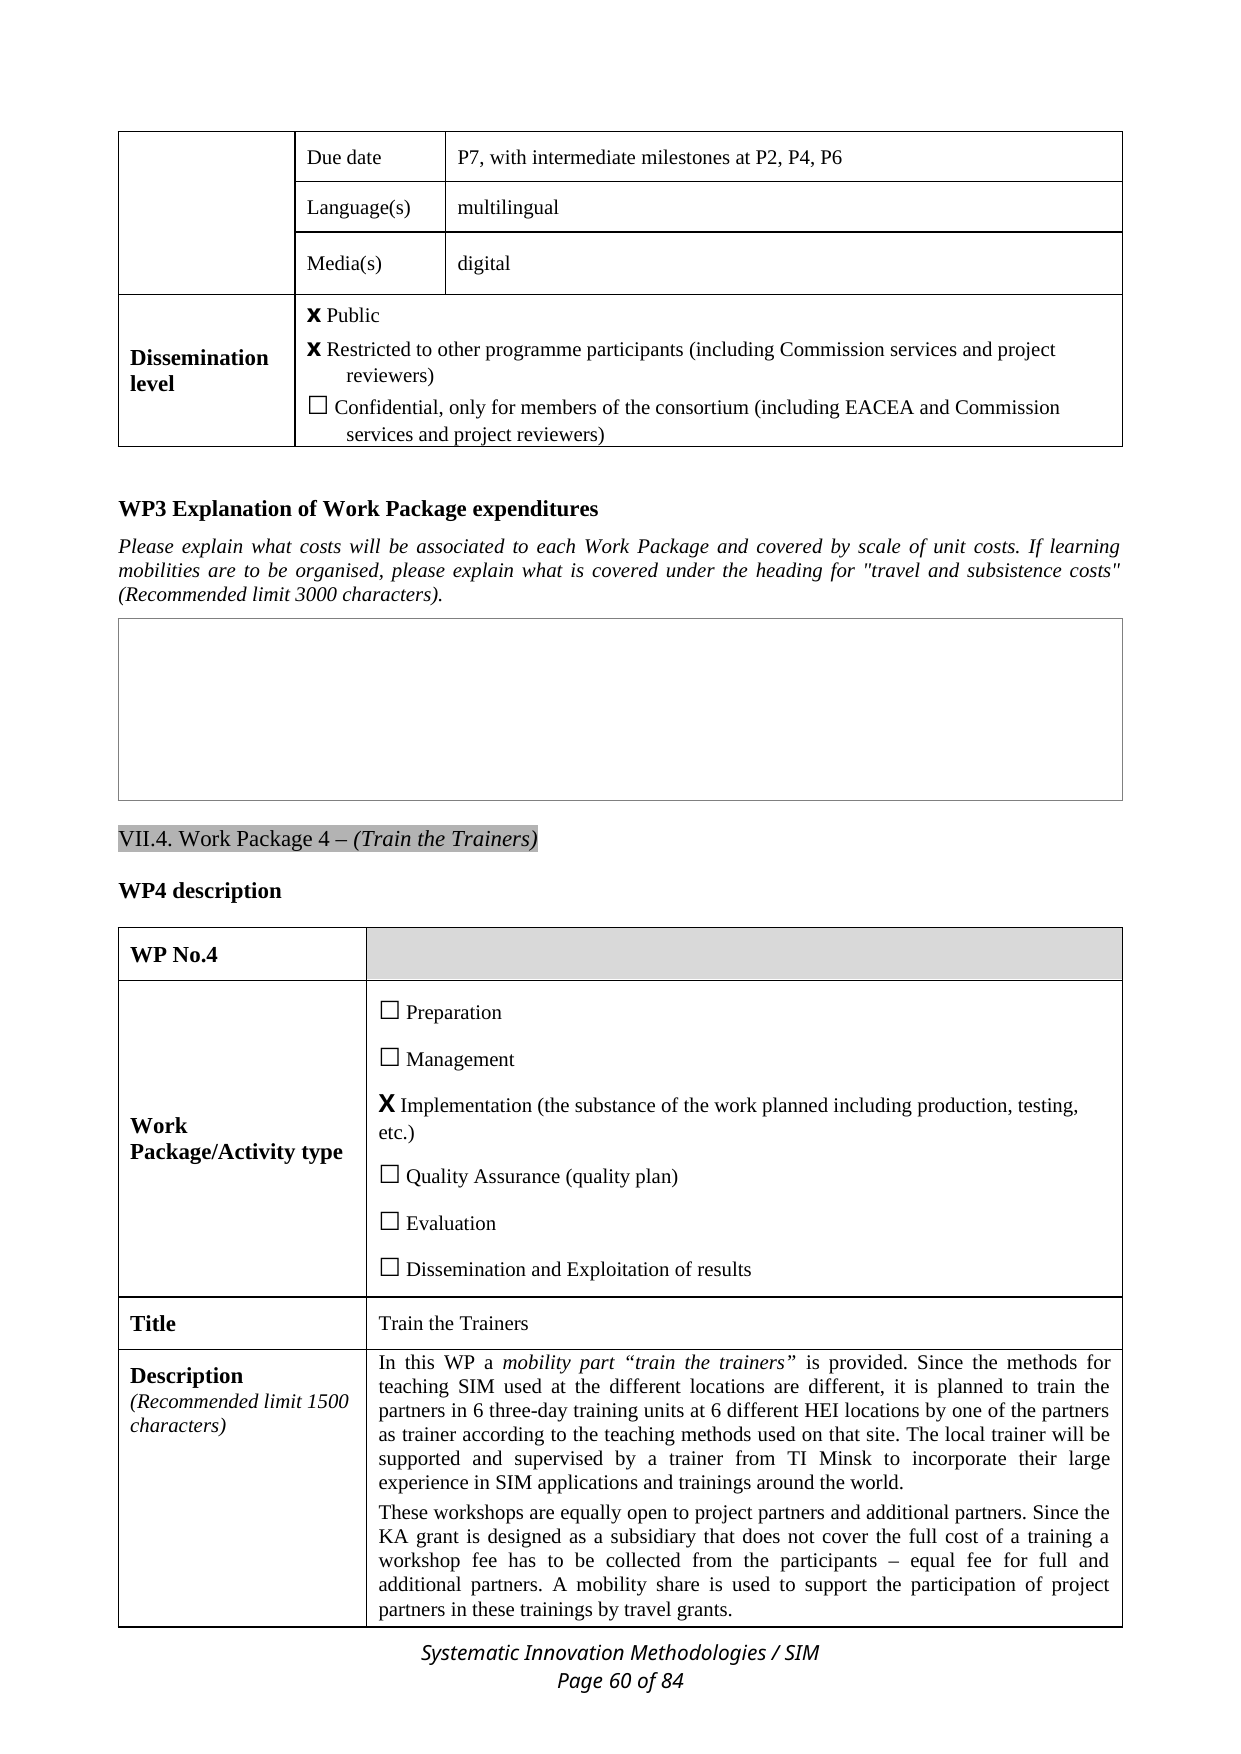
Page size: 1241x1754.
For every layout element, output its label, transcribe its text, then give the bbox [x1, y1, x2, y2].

table_cell Media(s) [296, 233, 445, 294]
table_cell Due date [296, 132, 445, 181]
table_cell In this WP a mobility part “train the trainers” is provided. Since the methods for teaching SIM used at the different locations are different, it is planned to train the partners in 6 three-day training units at 6 different HEI locations by one of the partners as trainer according to the teaching methods used on that site. The local trainer will be supported and supervised by a trainer from TI Minsk to incorporate their large experience in SIM applications and trainings around the world. These workshops are equally open to project partners and additional partners. Since the KA grant is designed as a subsidiary that does not cover the full cost of a training a workshop fee has to be collected from the participants – equal fee for full and additional partners. A mobility share is used to support the participation of project partners in these trainings by travel grants. [367, 1350, 1122, 1626]
table_header [119, 132, 294, 294]
text WP3 Explanation of Work Package expenditures [118, 495, 1122, 521]
table_cell Dissemination level [119, 295, 294, 446]
table_cell Description (Recommended limit 1500 characters) [119, 1350, 366, 1626]
table_cell ☐ Preparation ☐ Management X Implementation (the substance of the work planned including production, testing, etc.) ☐ Quality Assurance (quality plan) ☐ Evaluation ☐ Dissemination and Exploitation of results [367, 981, 1122, 1296]
text WP4 description [118, 877, 1122, 903]
text VII.4. Work Package 4 – (Train the Trainers) [538, 825, 1122, 852]
table_cell multilingual [446, 182, 1122, 231]
table_header [119, 619, 1122, 800]
table_cell Language(s) [296, 182, 445, 231]
table_header WP No.4 [119, 928, 366, 979]
table_cell Work Package/Activity type [119, 981, 366, 1296]
table_cell Title [119, 1298, 366, 1349]
table_header [367, 928, 1122, 979]
table_cell digital [446, 233, 1122, 294]
table_cell Train the Trainers [367, 1298, 1122, 1349]
table_cell P7, with intermediate milestones at P2, P4, P6 [446, 132, 1122, 181]
text Please explain what costs will be associated to each Work Package and covered by scale of unit costs. If learning mobilities are to be organised, please explain what is covered under the heading for "travel and subsistence costs" (Recommended limit 3000 characters). [118, 533, 1122, 606]
table_cell x Public x Restricted to other programme participants (including Commission services and project reviewers) ☐ Confidential, only for members of the consortium (including EACEA and Commission services and project reviewers) [296, 295, 1122, 446]
